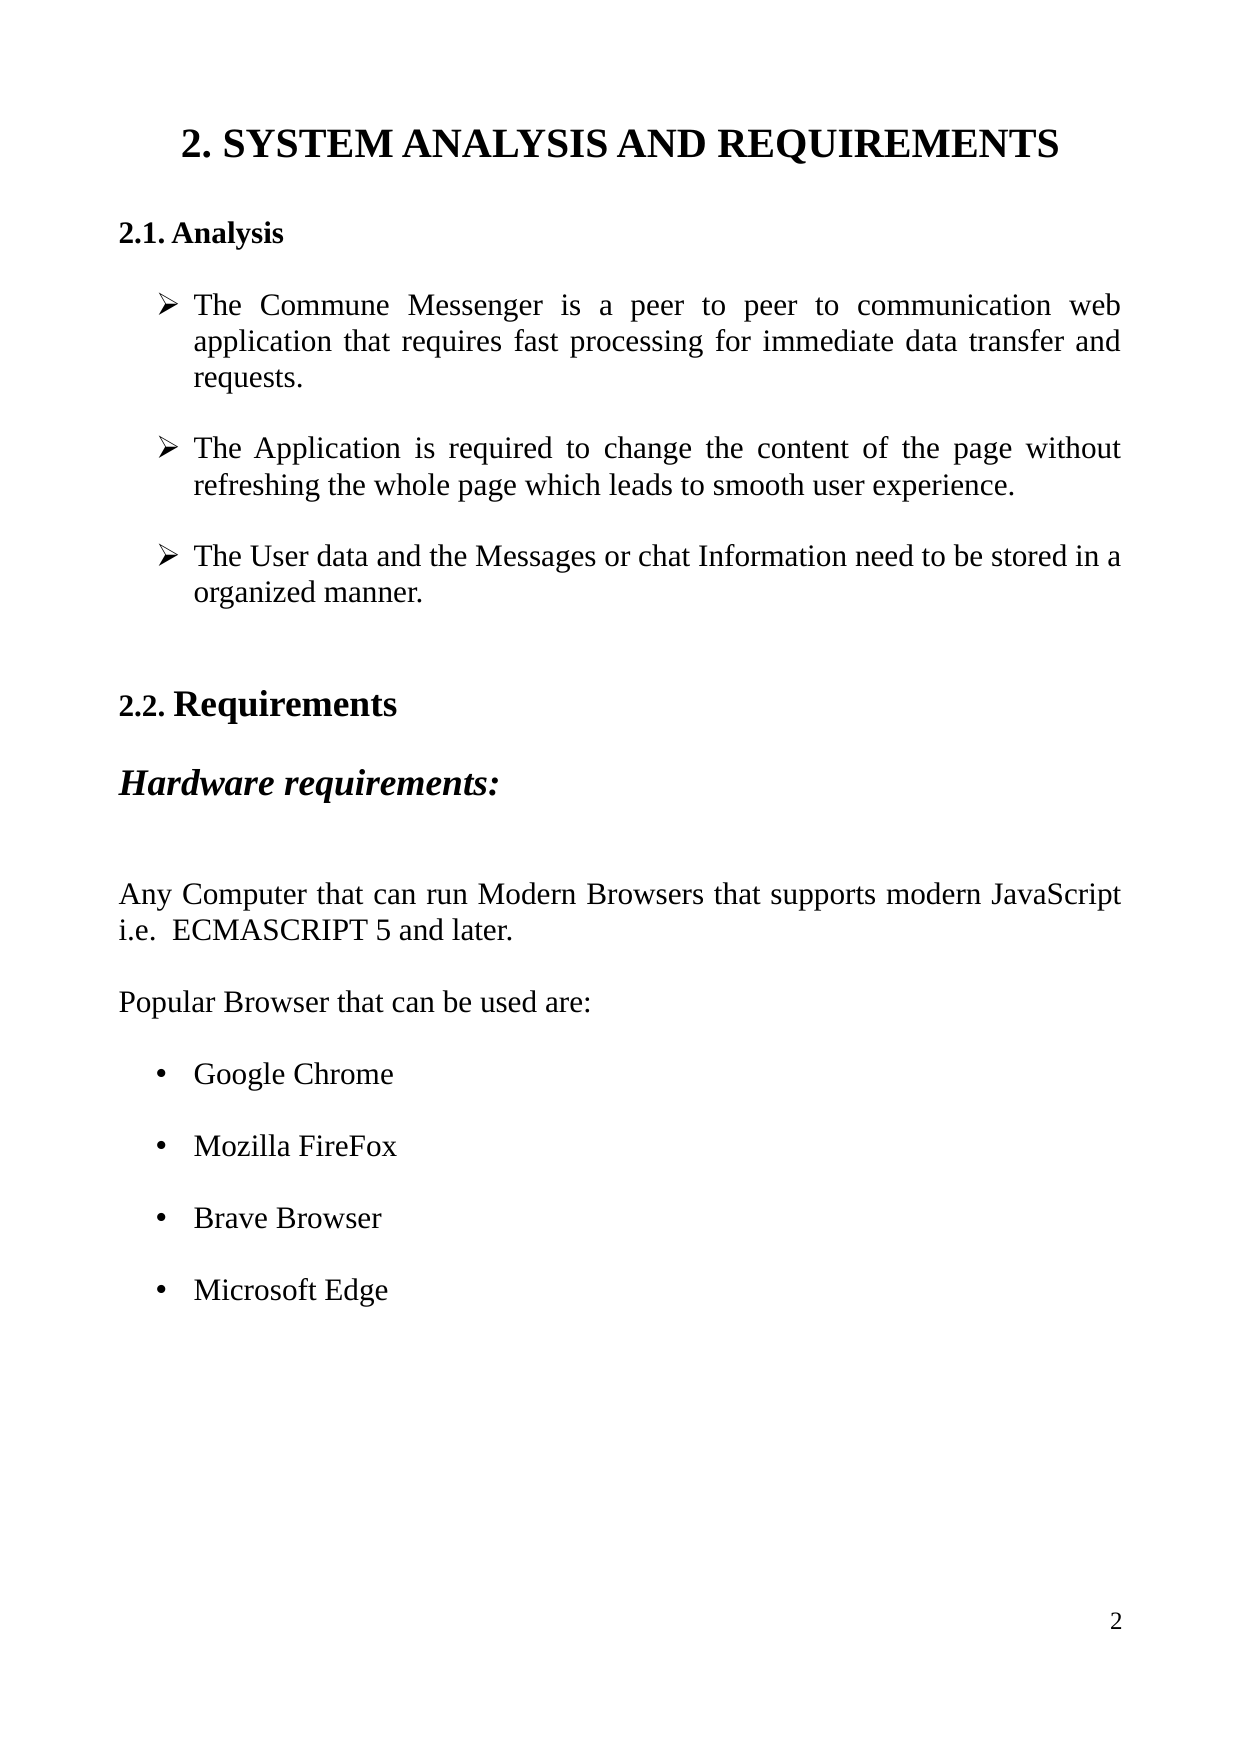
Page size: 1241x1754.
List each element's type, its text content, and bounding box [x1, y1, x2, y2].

text 2.1. Analysis [118, 214, 1122, 250]
list The Commune Messenger is a peer to peer to communication web application that requires fast processing for immediate data transfer and requests. [156, 286, 1122, 394]
list Brave Browser [156, 1199, 1122, 1235]
list Google Chrome [156, 1055, 1122, 1091]
text Hardware requirements: [118, 760, 1122, 803]
text 2.2. Requirements [118, 681, 1122, 724]
list Microsoft Edge [156, 1271, 1122, 1307]
text Popular Browser that can be used are: [118, 983, 1122, 1019]
list The Application is required to change the content of the page without refreshing the whole page which leads to smooth user experience. [156, 430, 1122, 502]
list The User data and the Messages or chat Information need to be stored in a organized manner. [156, 538, 1122, 609]
list Mozilla FireFox [156, 1127, 1122, 1163]
text 2. SYSTEM ANALYSIS AND REQUIREMENTS [118, 118, 1122, 166]
text Any Computer that can run Modern Browsers that supports modern JavaScript i.e. ECMASCRIPT 5 and later. [118, 875, 1122, 947]
